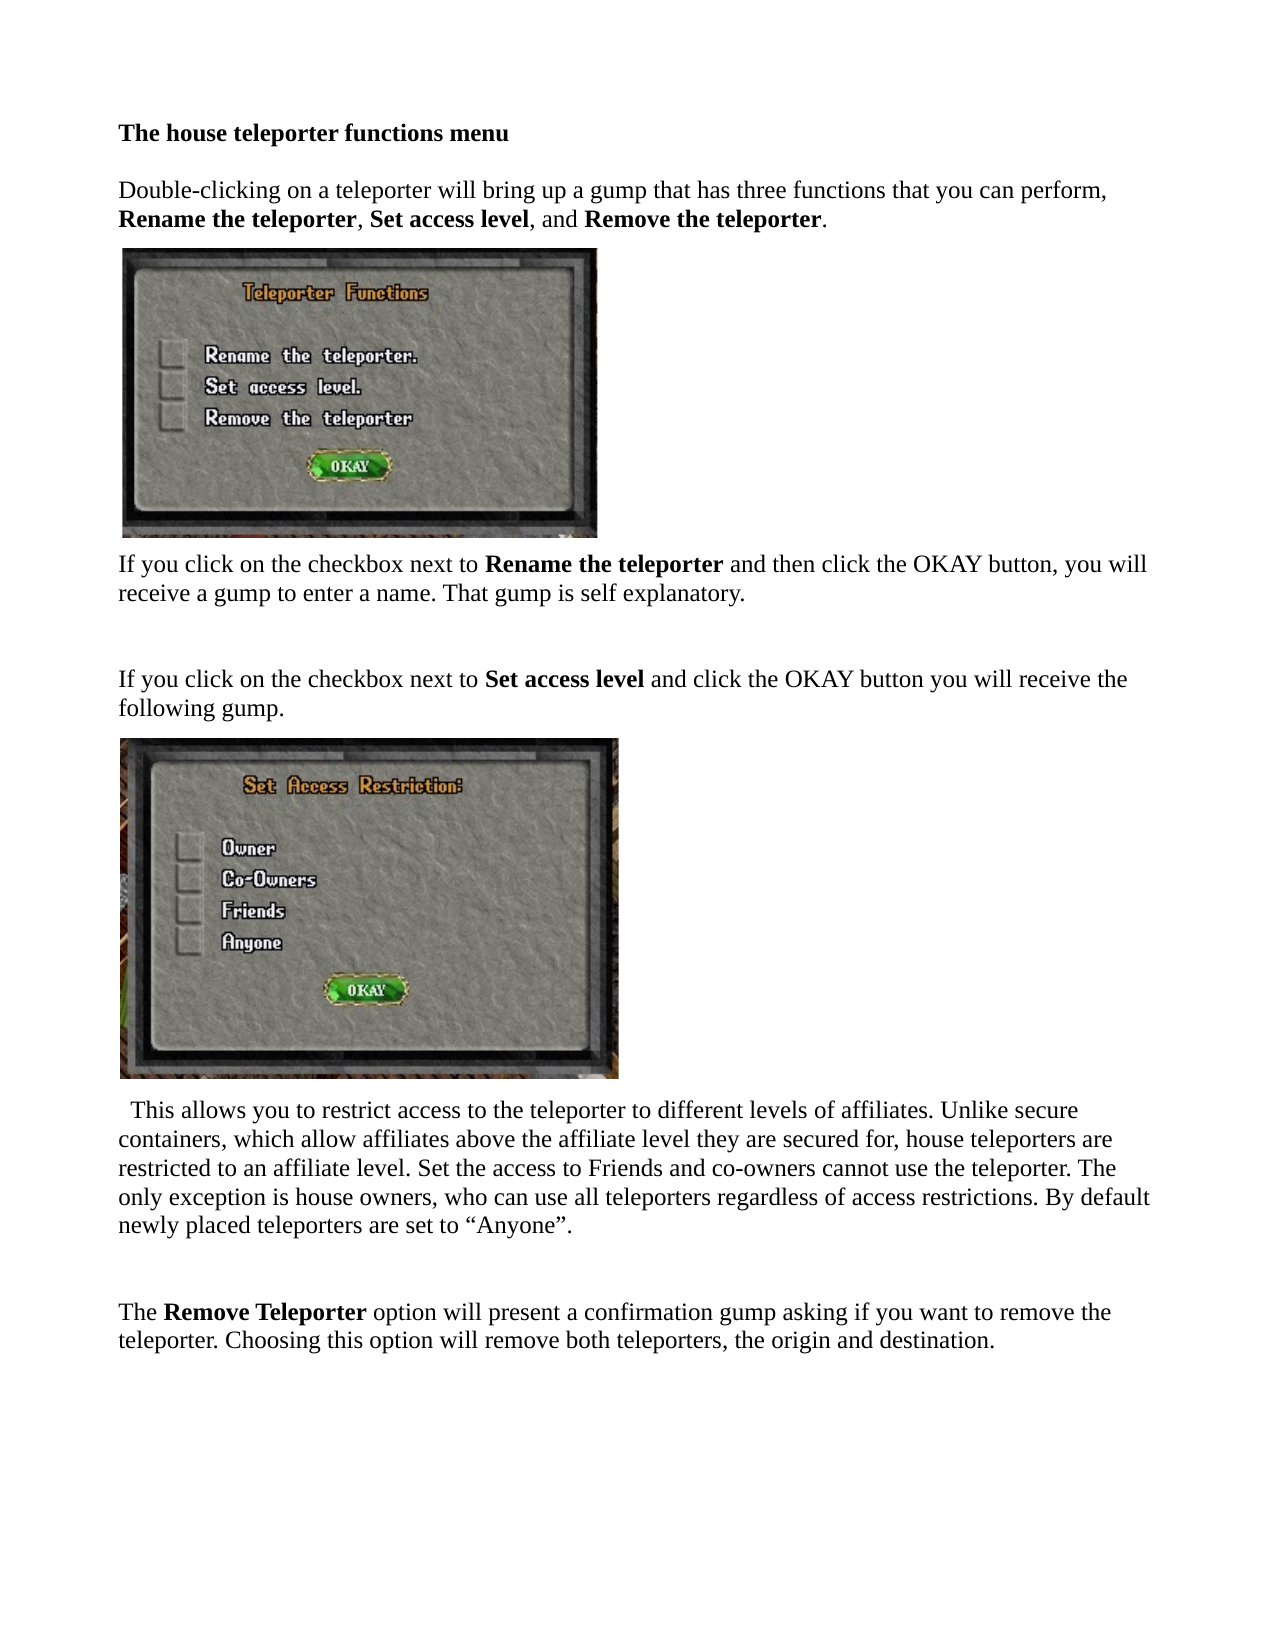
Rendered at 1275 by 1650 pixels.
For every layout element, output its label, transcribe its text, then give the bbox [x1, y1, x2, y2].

picture [120, 738, 619, 1079]
text If you click on the checkbox next to Set access level and click the OKAY button you will receive the following gump. [118, 664, 1157, 722]
text Double-clicking on a teleporter will bring up a gump that has three functions that you can perform, Rename the teleporter, Set access level, and Remove the teleporter. [118, 176, 1157, 233]
text The house teleporter functions menu [118, 118, 1157, 147]
text If you click on the checkbox next to Rename the teleporter and then click the OKAY button, you will receive a gump to enter a name. That gump is self explanatory. [118, 549, 1157, 607]
picture [122, 248, 598, 538]
text This allows you to restrict access to the teleporter to different levels of affiliates. Unlike secure containers, which allow affiliates above the affiliate level they are secured for, house teleporters are restricted to an affiliate level. Set the access to Friends and co-owners cannot use the teleporter. The only exception is house owners, who can use all teleporters regardless of access restrictions. By default newly placed teleporters are set to “Anyone”. [118, 1096, 1157, 1239]
text The Remove Teleporter option will present a confirmation gump asking if you want to remove the teleporter. Choosing this option will remove both teleporters, the origin and destination. [118, 1297, 1157, 1354]
